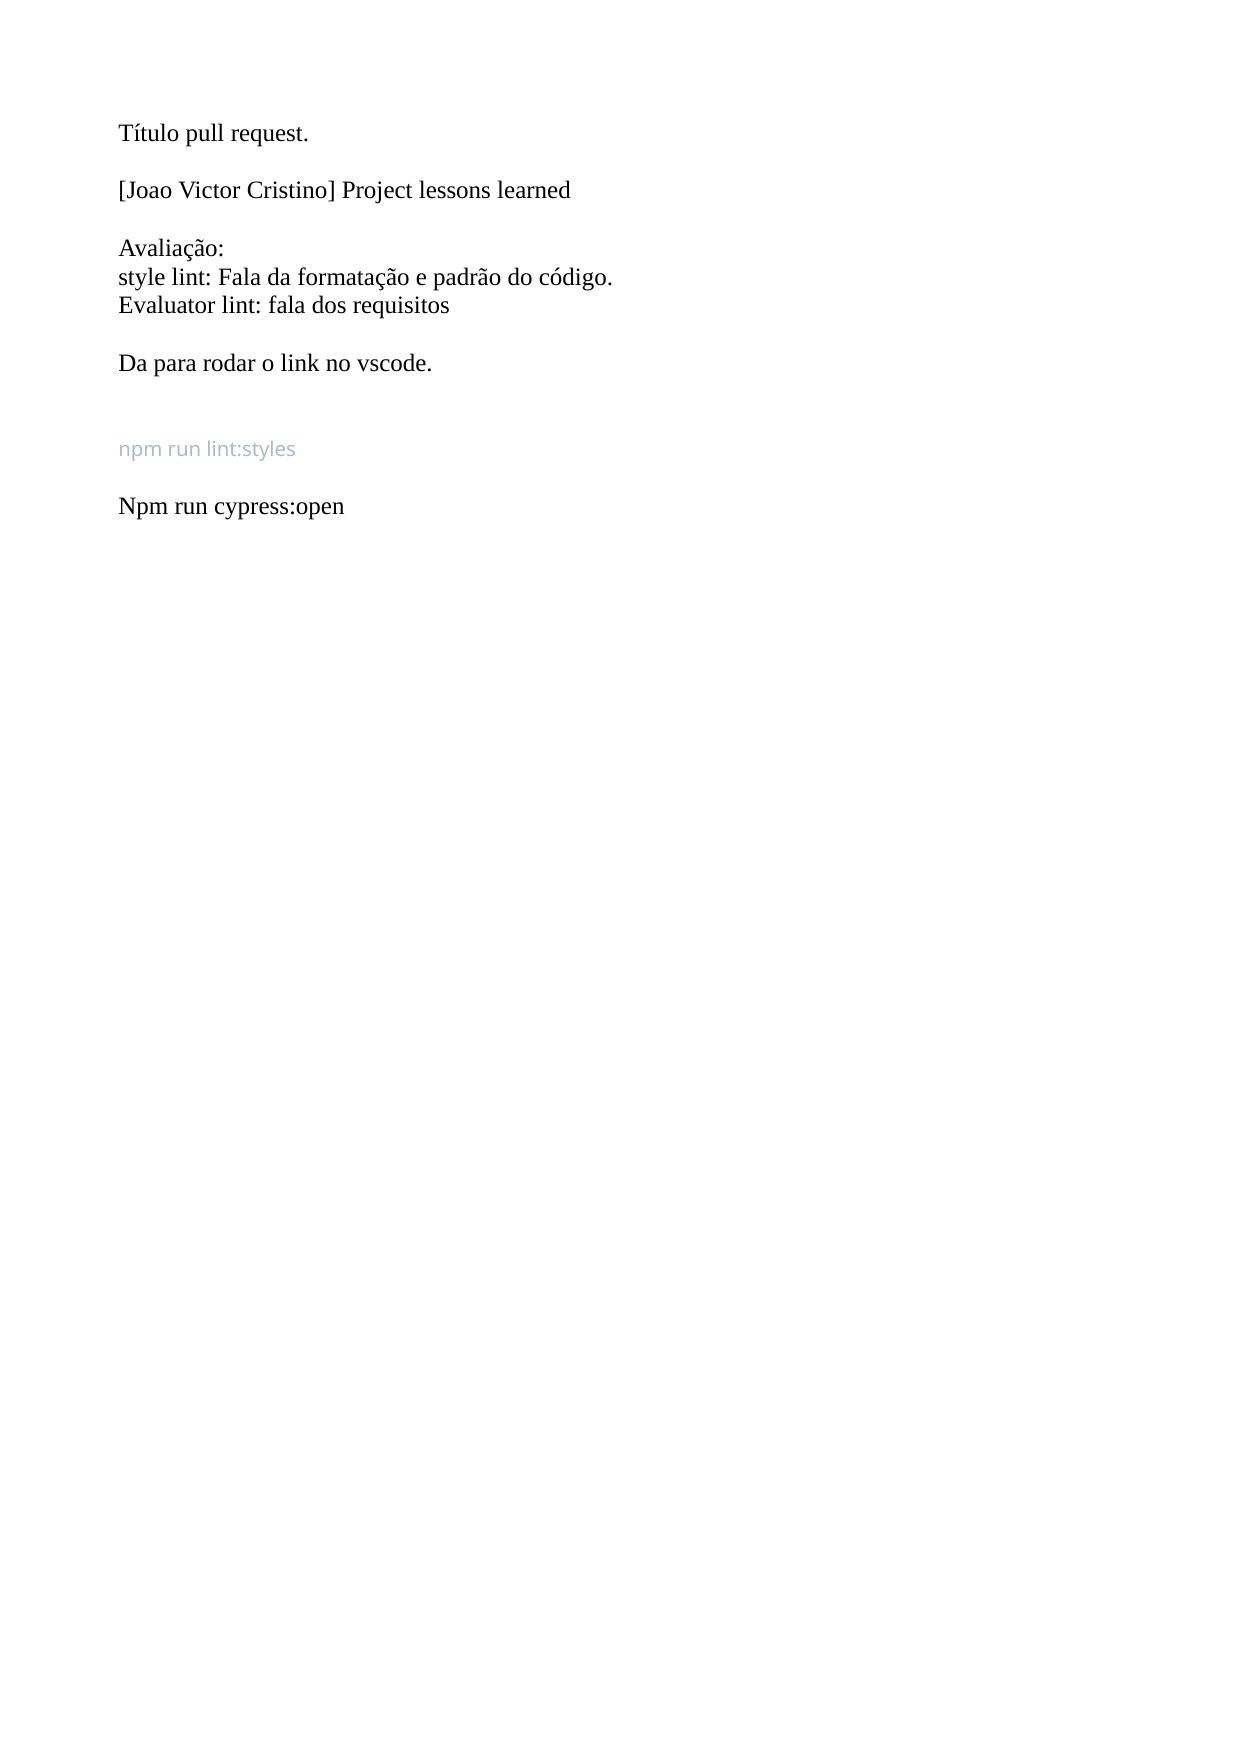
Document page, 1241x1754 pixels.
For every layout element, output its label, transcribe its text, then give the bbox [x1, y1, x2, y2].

text Evaluator lint: fala dos requisitos [118, 291, 1122, 319]
text Npm run cypress:open [118, 491, 1122, 519]
text npm run lint:styles [118, 434, 1122, 462]
text [Joao Victor Cristino] Project lessons learned [118, 176, 1122, 204]
text Avaliação: [118, 233, 1122, 262]
text Da para rodar o link no vscode. [118, 348, 1122, 377]
text style lint: Fala da formatação e padrão do código. [118, 262, 1122, 291]
text Título pull request. [118, 118, 1122, 147]
